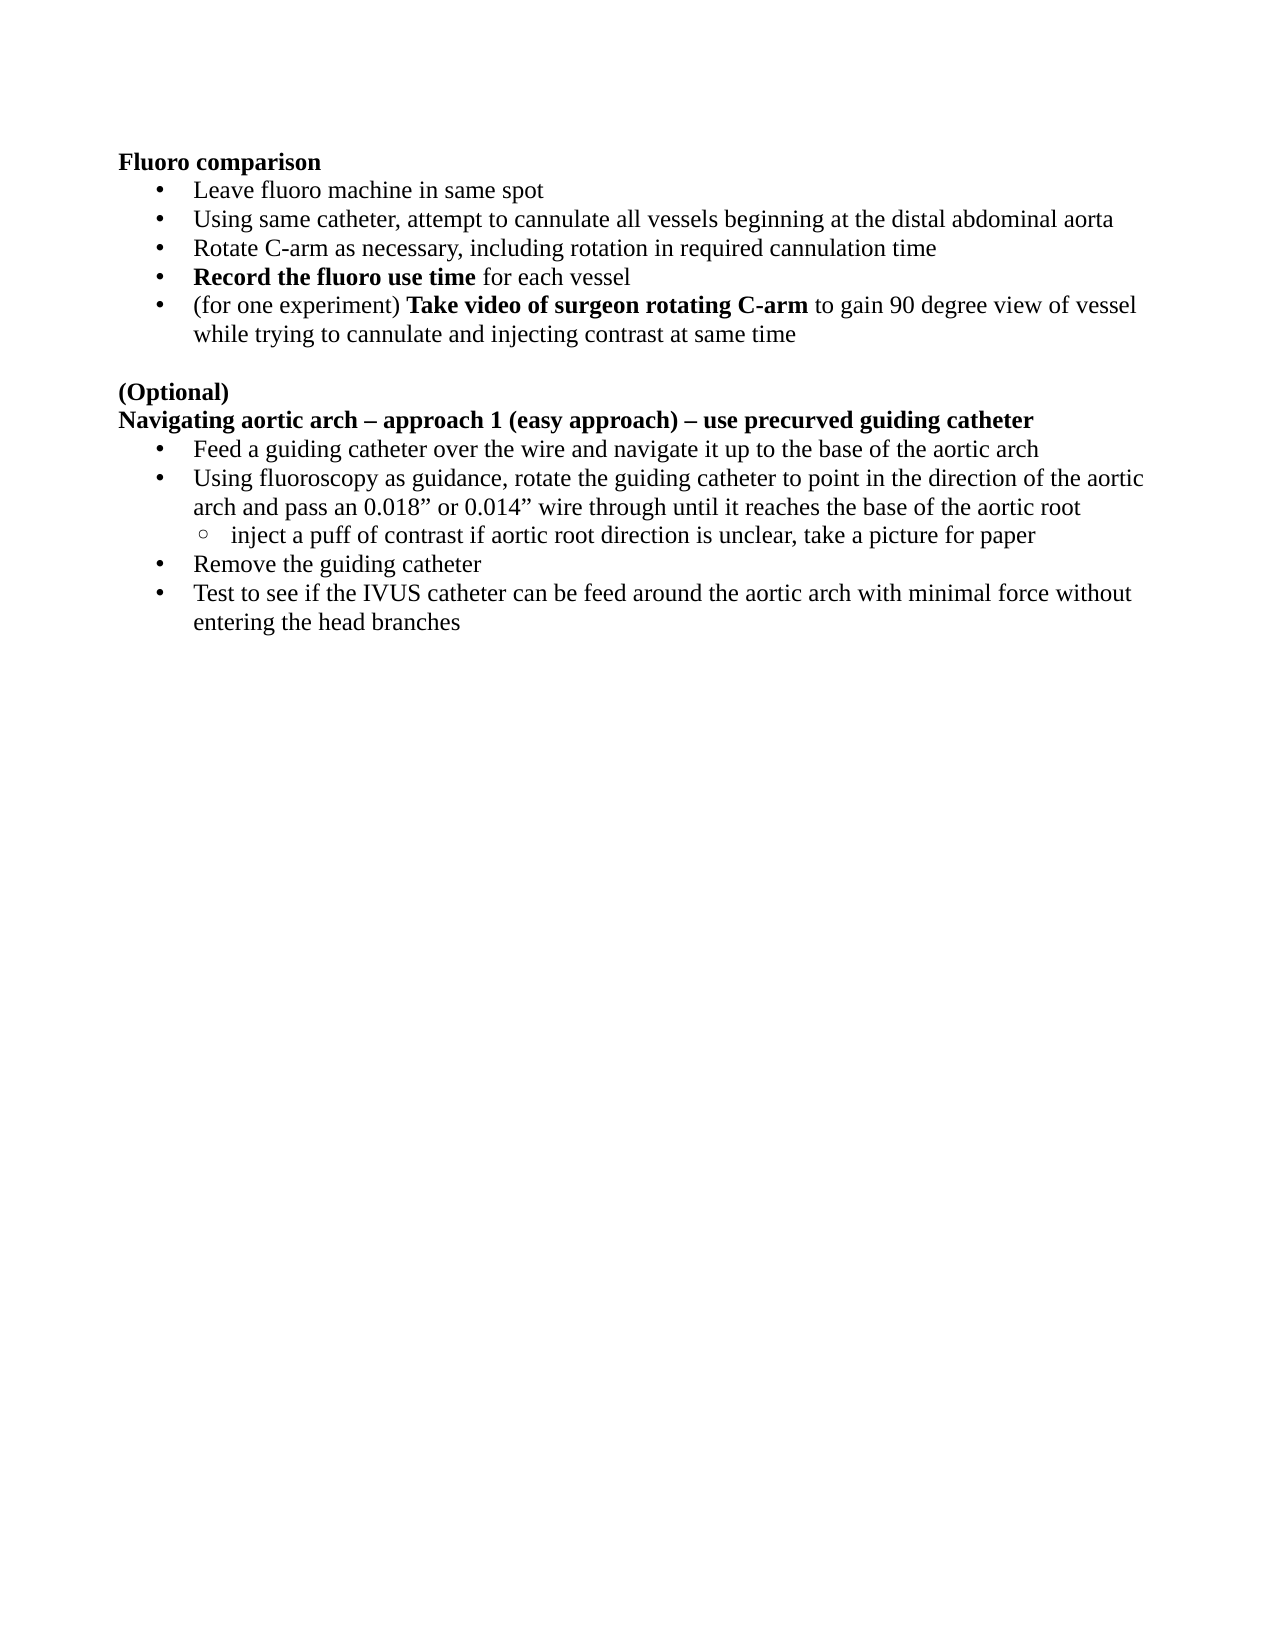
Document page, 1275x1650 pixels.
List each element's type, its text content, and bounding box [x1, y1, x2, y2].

list (for one experiment) Take video of surgeon rotating C-arm to gain 90 degree view of vessel while trying to cannulate and injecting contrast at same time [156, 291, 1157, 348]
list Test to see if the IVUS catheter can be feed around the aortic arch with minimal force without entering the head branches [156, 578, 1157, 636]
text Fluoro comparison [118, 147, 1157, 176]
list inject a puff of contrast if aortic root direction is unclear, take a picture for paper [193, 521, 1157, 549]
list Record the fluoro use time for each vessel [156, 262, 1157, 291]
text Navigating aortic arch – approach 1 (easy approach) – use precurved guiding catheter [118, 406, 1157, 434]
list Rotate C-arm as necessary, including rotation in required cannulation time [156, 233, 1157, 262]
list Remove the guiding catheter [156, 549, 1157, 578]
list Using same catheter, attempt to cannulate all vessels beginning at the distal abdominal aorta [156, 204, 1157, 233]
list Using fluoroscopy as guidance, rotate the guiding catheter to point in the direction of the aortic arch and pass an 0.018” or 0.014” wire through until it reaches the base of the aortic root [156, 463, 1157, 521]
list Feed a guiding catheter over the wire and navigate it up to the base of the aortic arch [156, 434, 1157, 463]
list Leave fluoro machine in same spot [156, 176, 1157, 204]
text (Optional) [118, 377, 1157, 406]
